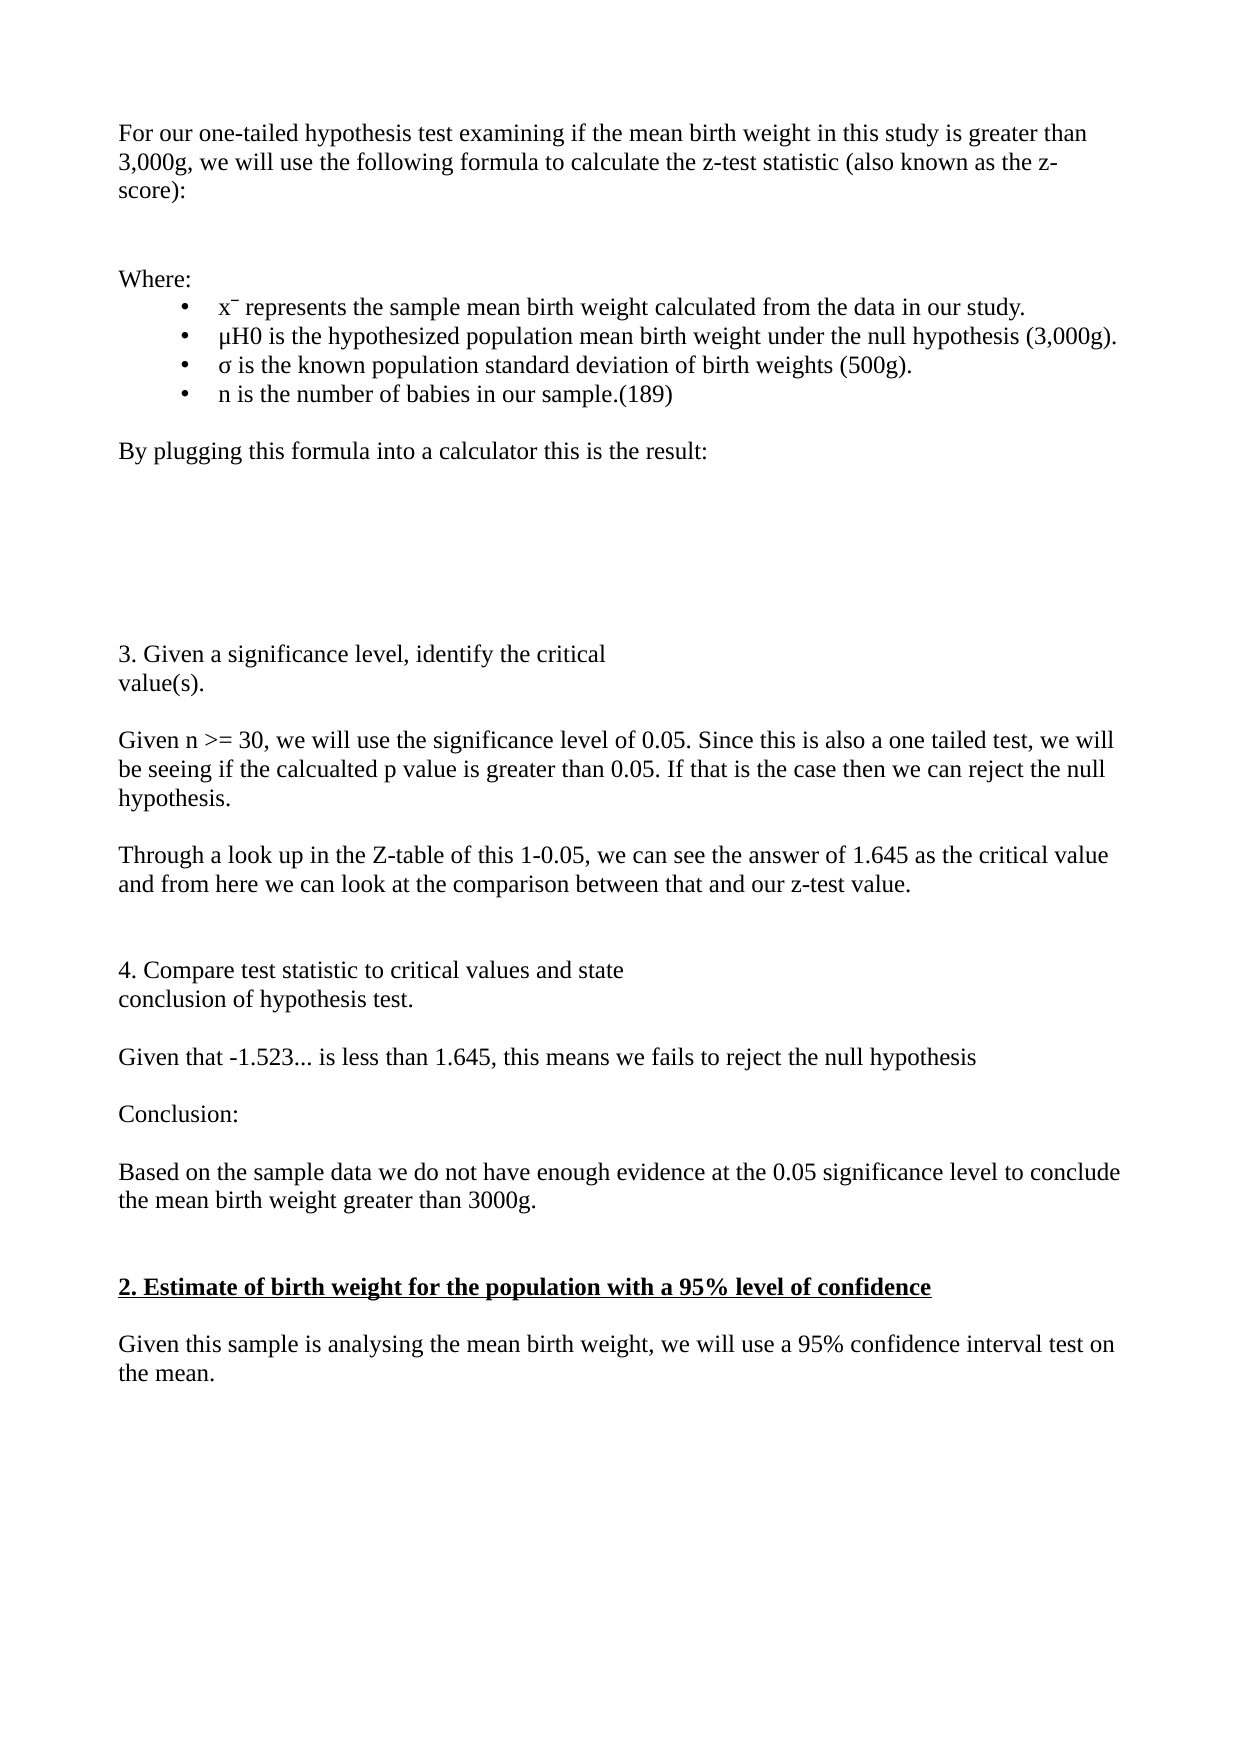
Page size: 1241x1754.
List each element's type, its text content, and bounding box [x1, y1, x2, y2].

text Given n >= 30, we will use the significance level of 0.05. Since this is also a one tailed test, we will be seeing if the calcualted p value is greater than 0.05. If that is the case then we can reject the null hypothesis. [118, 725, 1122, 812]
text Based on the sample data we do not have enough evidence at the 0.05 significance level to conclude the mean birth weight greater than 3000g. [118, 1157, 1122, 1214]
text conclusion of hypothesis test. [118, 984, 1122, 1013]
text value(s). [118, 668, 1122, 697]
text 3. Given a significance level, identify the critical [118, 639, 1122, 668]
text For our one-tailed hypothesis test examining if the mean birth weight in this study is greater than 3,000g, we will use the following formula to calculate the z-test statistic (also known as the z-score): [118, 118, 1122, 204]
text 4. Compare test statistic to critical values and state [118, 955, 1122, 984]
text ​​ [118, 204, 1122, 264]
text Where: [118, 264, 1122, 292]
text Conclusion: [118, 1099, 1122, 1128]
text 2. Estimate of birth weight for the population with a 95% level of confidence [118, 1272, 1122, 1300]
text By plugging this formula into a calculator this is the result: [118, 436, 1122, 465]
list n is the number of babies in our sample.(189) [181, 379, 1122, 407]
text Through a look up in the Z-table of this 1-0.05, we can see the answer of 1.645 as the critical value and from here we can look at the comparison between that and our z-test value. [118, 840, 1122, 898]
list μH0​ is the hypothesized population mean birth weight under the null hypothesis (3,000g). [181, 321, 1122, 350]
list xˉ represents the sample mean birth weight calculated from the data in our study. [181, 292, 1122, 321]
list σ is the known population standard deviation of birth weights (500g). [181, 350, 1122, 379]
text Given that -1.523... is less than 1.645, this means we fails to reject the null hypothesis [118, 1042, 1122, 1070]
text Given this sample is analysing the mean birth weight, we will use a 95% confidence interval test on the mean. [118, 1329, 1122, 1387]
